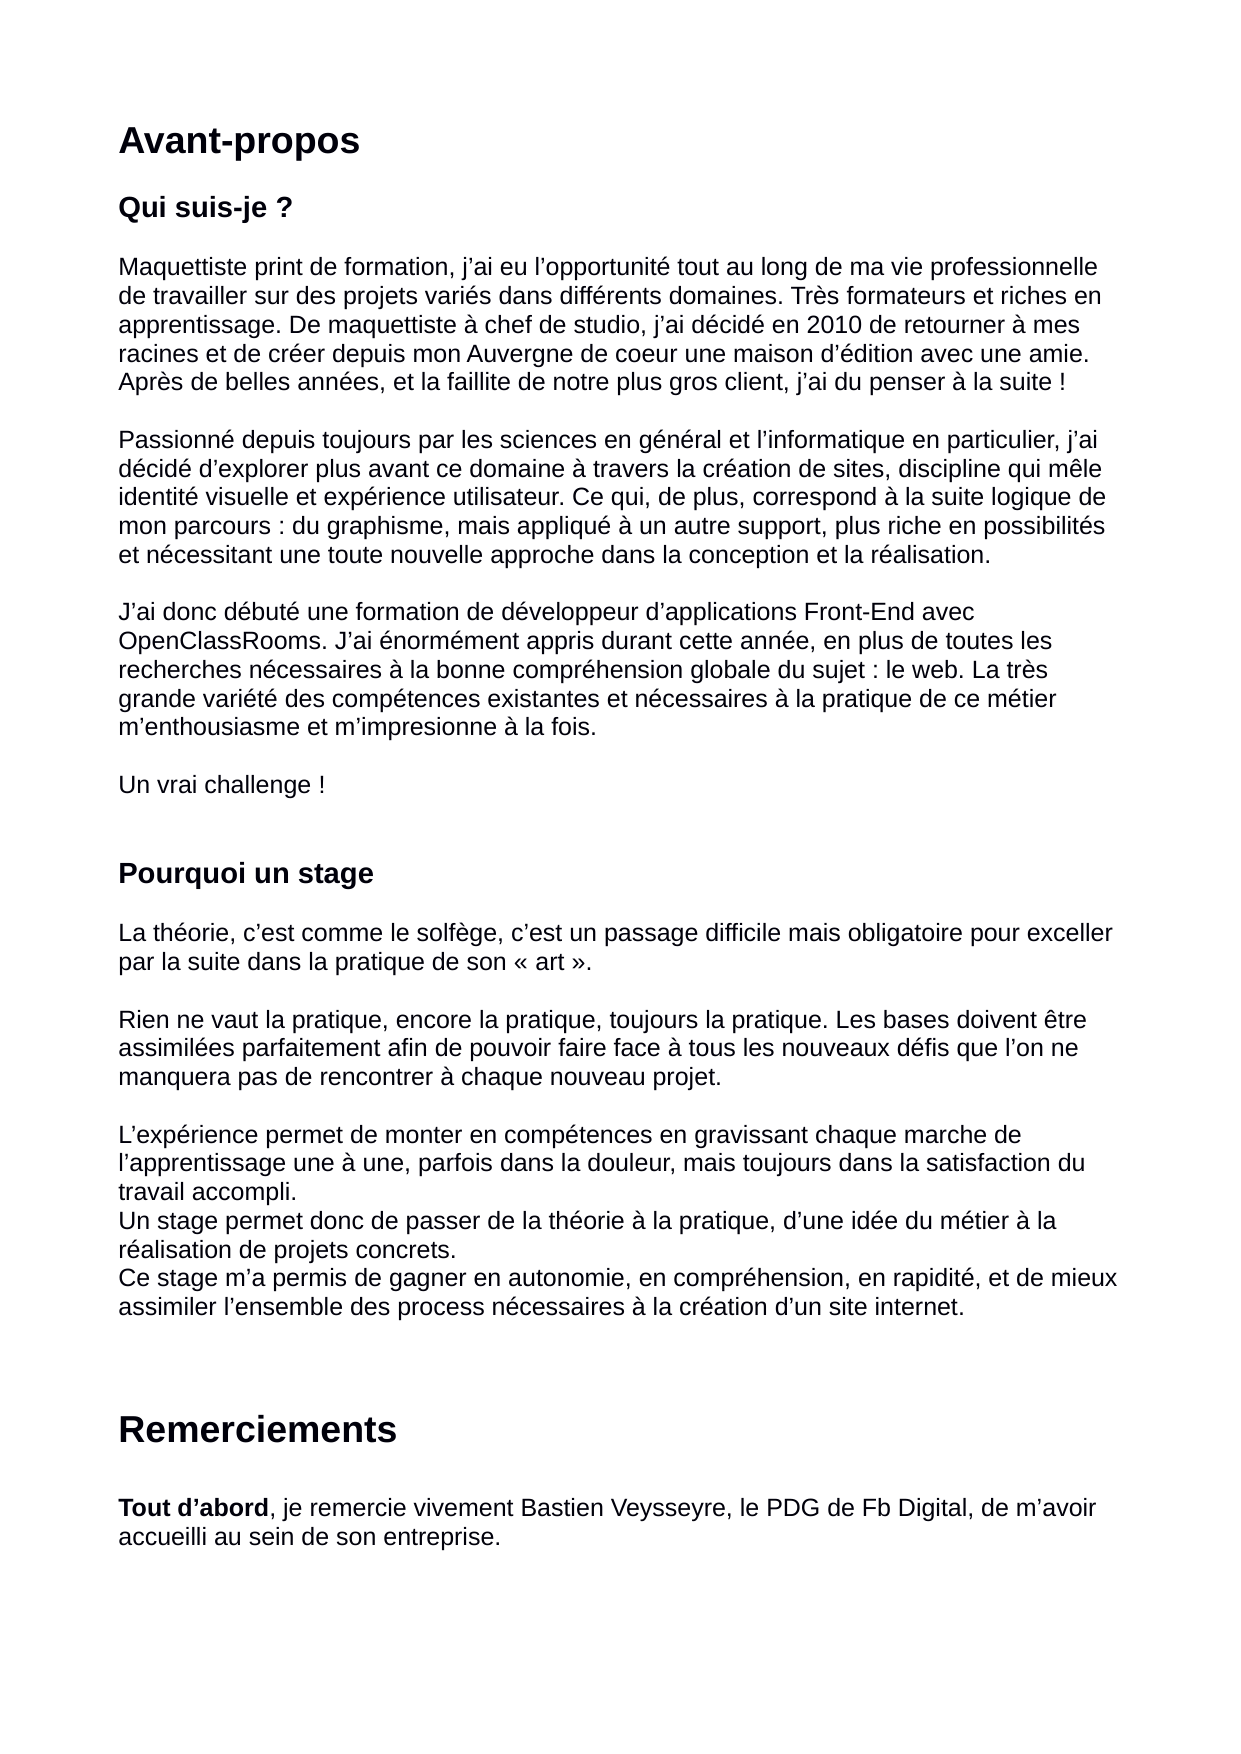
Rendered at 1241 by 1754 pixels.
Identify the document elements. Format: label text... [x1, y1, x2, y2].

text L’expérience permet de monter en compétences en gravissant chaque marche de l’apprentissage une à une, parfois dans la douleur, mais toujours dans la satisfaction du travail accompli. [118, 1119, 1122, 1206]
text Un vrai challenge ! [118, 770, 1122, 798]
text Qui suis-je ? [118, 190, 1122, 223]
text Maquettiste print de formation, j’ai eu l’opportunité tout au long de ma vie professionnelle de travailler sur des projets variés dans différents domaines. Très formateurs et riches en apprentissage. De maquettiste à chef de studio, j’ai décidé en 2010 de retourner à mes racines et de créer depuis mon Auvergne de coeur une maison d’édition avec une amie. Après de belles années, et la faillite de notre plus gros client, j’ai du penser à la suite ! [118, 252, 1122, 396]
text Pourquoi un stage [118, 856, 1122, 889]
text Un stage permet donc de passer de la théorie à la pratique, d’une idée du métier à la réalisation de projets concrets. [118, 1206, 1122, 1263]
text La théorie, c’est comme le solfège, c’est un passage difficile mais obligatoire pour exceller par la suite dans la pratique de son « art ». [118, 918, 1122, 976]
text Avant-propos [118, 118, 1122, 161]
text Passionné depuis toujours par les sciences en général et l’informatique en particulier, j’ai décidé d’explorer plus avant ce domaine à travers la création de sites, discipline qui mêle identité visuelle et expérience utilisateur. Ce qui, de plus, correspond à la suite logique de mon parcours : du graphisme, mais appliqué à un autre support, plus riche en possibilités et nécessitant une toute nouvelle approche dans la conception et la réalisation. [118, 425, 1122, 568]
text Ce stage m’a permis de gagner en autonomie, en compréhension, en rapidité, et de mieux assimiler l’ensemble des process nécessaires à la création d’un site internet. [118, 1263, 1122, 1321]
text Remerciements [118, 1407, 1122, 1450]
text Rien ne vaut la pratique, encore la pratique, toujours la pratique. Les bases doivent être assimilées parfaitement afin de pouvoir faire face à tous les nouveaux défis que l’on ne manquera pas de rencontrer à chaque nouveau projet. [118, 1004, 1122, 1091]
text Tout d’abord, je remercie vivement Bastien Veysseyre, le PDG de Fb Digital, de m’avoir accueilli au sein de son entreprise. [118, 1493, 1122, 1551]
text J’ai donc débuté une formation de développeur d’applications Front-End avec OpenClassRooms. J’ai énormément appris durant cette année, en plus de toutes les recherches nécessaires à la bonne compréhension globale du sujet : le web. La très grande variété des compétences existantes et nécessaires à la pratique de ce métier m’enthousiasme et m’impresionne à la fois. [118, 597, 1122, 741]
